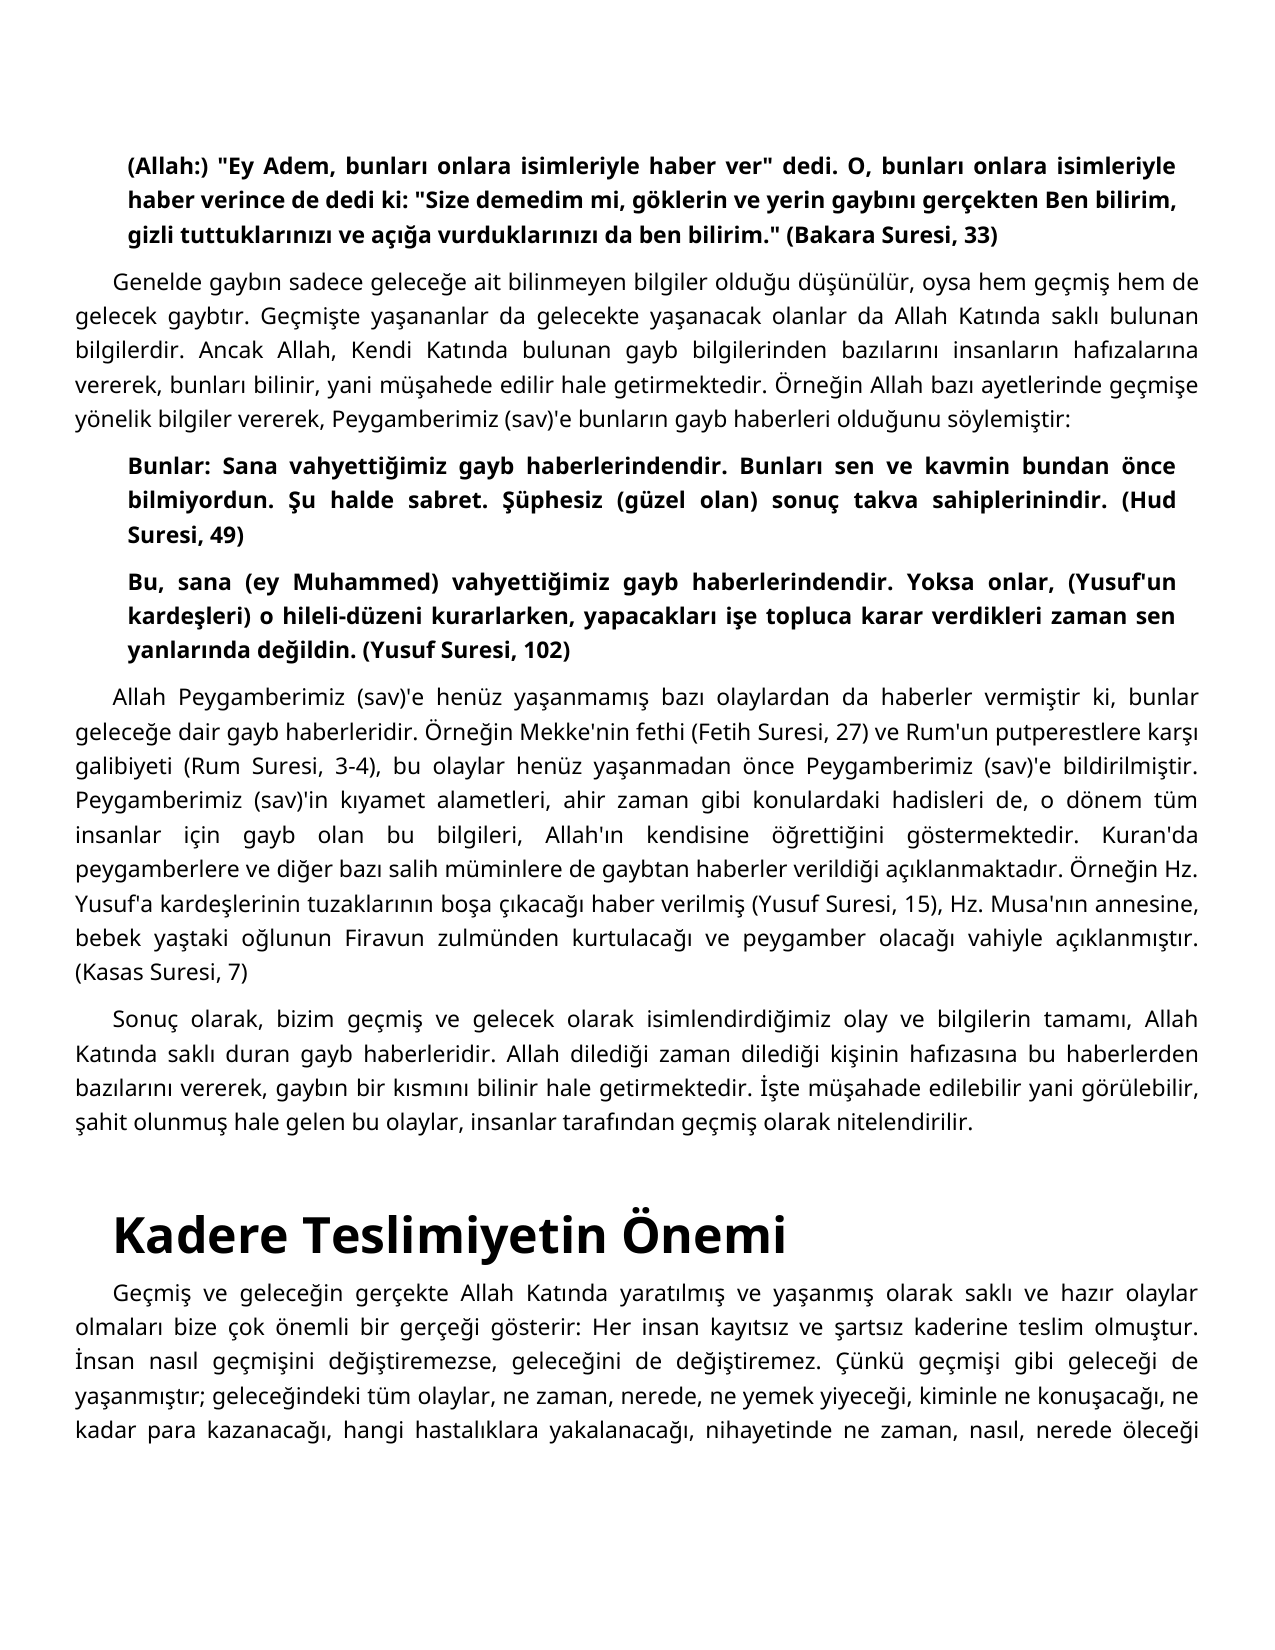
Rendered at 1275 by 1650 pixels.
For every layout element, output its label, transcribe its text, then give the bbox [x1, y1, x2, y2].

subtitle Kadere Teslimiyetin Önemi [112, 1200, 1200, 1268]
text Sonuç olarak, bizim geçmiş ve gelecek olarak isimlendirdiğimiz olay ve bilgilerin tamamı, Allah Katında saklı duran gayb haberleridir. Allah dilediği zaman dilediği kişinin hafızasına bu haberlerden bazılarını vererek, gaybın bir kısmını bilinir hale getirmektedir. İşte müşahade edilebilir yani görülebilir, şahit olunmuş hale gelen bu olaylar, insanlar tarafından geçmiş olarak nitelendirilir. [75, 1003, 1200, 1137]
text Allah Peygamberimiz (sav)'e henüz yaşanmamış bazı olaylardan da haberler vermiştir ki, bunlar geleceğe dair gayb haberleridir. Örneğin Mekke'nin fethi (Fetih Suresi, 27) ve Rum'un putperestlere karşı galibiyeti (Rum Suresi, 3-4), bu olaylar henüz yaşanmadan önce Peygamberimiz (sav)'e bildirilmiştir. Peygamberimiz (sav)'in kıyamet alametleri, ahir zaman gibi konulardaki hadisleri de, o dönem tüm insanlar için gayb olan bu bilgileri, Allah'ın kendisine öğrettiğini göstermektedir. Kuran'da peygamberlere ve diğer bazı salih müminlere de gaybtan haberler verildiği açıklanmaktadır. Örneğin Hz. Yusuf'a kardeşlerinin tuzaklarının boşa çıkacağı haber verilmiş (Yusuf Suresi, 15), Hz. Musa'nın annesine, bebek yaştaki oğlunun Firavun zulmünden kurtulacağı ve peygamber olacağı vahiyle açıklanmıştır. (Kasas Suresi, 7) [75, 681, 1200, 987]
text Geçmiş ve geleceğin gerçekte Allah Katında yaratılmış ve yaşanmış olarak saklı ve hazır olaylar olmaları bize çok önemli bir gerçeği gösterir: Her insan kayıtsız ve şartsız kaderine teslim olmuştur. İnsan nasıl geçmişini değiştiremezse, geleceğini de değiştiremez. Çünkü geçmişi gibi geleceği de yaşanmıştır; geleceğindeki tüm olaylar, ne zaman, nerede, ne yemek yiyeceği, kiminle ne konuşacağı, ne kadar para kazanacağı, hangi hastalıklara yakalanacağı, nihayetinde ne zaman, nasıl, nerede öleceği [75, 1276, 1200, 1445]
text (Allah:) "Ey Adem, bunları onlara isimleriyle haber ver" dedi. O, bunları onlara isimleriyle haber verince de dedi ki: "Size demedim mi, göklerin ve yerin gaybını gerçekten Ben bilirim, gizli tuttuklarınızı ve açığa vurduklarınızı da ben bilirim." (Bakara Suresi, 33) [127, 150, 1177, 250]
text Bunlar: Sana vahyettiğimiz gayb haberlerindendir. Bunları sen ve kavmin bundan önce bilmiyordun. Şu halde sabret. Şüphesiz (güzel olan) sonuç takva sahiplerinindir. (Hud Suresi, 49) [127, 450, 1177, 550]
text Bu, sana (ey Muhammed) vahyettiğimiz gayb haberlerindendir. Yoksa onlar, (Yusuf'un kardeşleri) o hileli-düzeni kurarlarken, yapacakları işe topluca karar verdikleri zaman sen yanlarında değildin. (Yusuf Suresi, 102) [127, 566, 1177, 666]
text Genelde gaybın sadece geleceğe ait bilinmeyen bilgiler olduğu düşünülür, oysa hem geçmiş hem de gelecek gaybtır. Geçmişte yaşananlar da gelecekte yaşanacak olanlar da Allah Katında saklı bulunan bilgilerdir. Ancak Allah, Kendi Katında bulunan gayb bilgilerinden bazılarını insanların hafızalarına vererek, bunları bilinir, yani müşahede edilir hale getirmektedir. Örneğin Allah bazı ayetlerinde geçmişe yönelik bilgiler vererek, Peygamberimiz (sav)'e bunların gayb haberleri olduğunu söylemiştir: [75, 266, 1200, 434]
